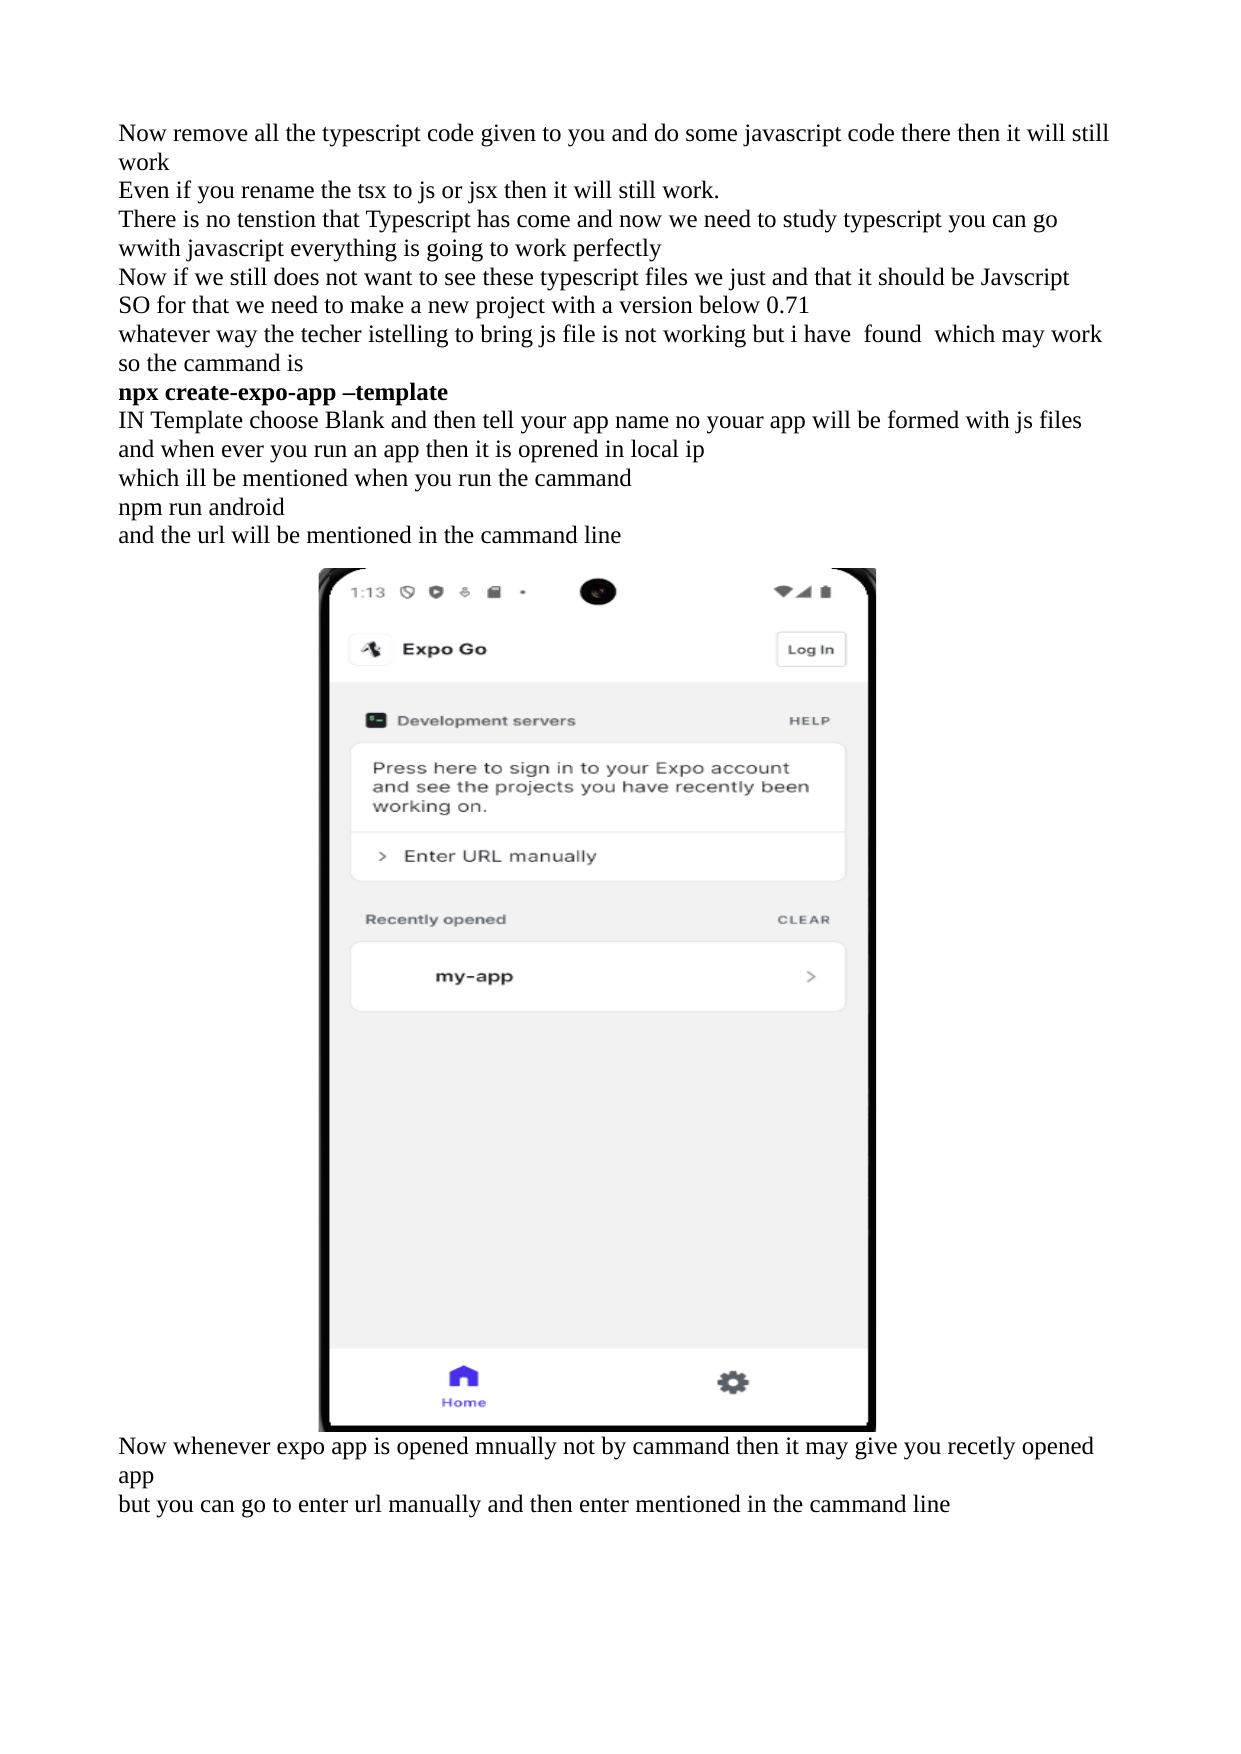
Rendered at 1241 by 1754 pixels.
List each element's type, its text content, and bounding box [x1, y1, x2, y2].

text IN Template choose Blank and then tell your app name no youar app will be formed with js files [118, 406, 1122, 434]
text There is no tenstion that Typescript has come and now we need to study typescript you can go wwith javascript everything is going to work perfectly [118, 204, 1122, 262]
text but you can go to enter url manually and then enter mentioned in the cammand line [118, 1489, 1122, 1517]
text Now whenever expo app is opened mnually not by cammand then it may give you recetly opened app [118, 549, 1122, 1489]
text Now remove all the typescript code given to you and do some javascript code there then it will still work [118, 118, 1122, 176]
picture [318, 568, 877, 1432]
text npm run android [118, 492, 1122, 521]
text whatever way the techer istelling to bring js file is not working but i have found which may work [118, 319, 1122, 348]
text and the url will be mentioned in the cammand line [118, 521, 1122, 549]
text which ill be mentioned when you run the cammand [118, 463, 1122, 492]
text npx create-expo-app –template [118, 377, 1122, 406]
text and when ever you run an app then it is oprened in local ip [118, 434, 1122, 463]
text so the cammand is [118, 348, 1122, 377]
text SO for that we need to make a new project with a version below 0.71 [118, 291, 1122, 319]
text Now if we still does not want to see these typescript files we just and that it should be Javscript [118, 262, 1122, 291]
text Even if you rename the tsx to js or jsx then it will still work. [118, 176, 1122, 204]
